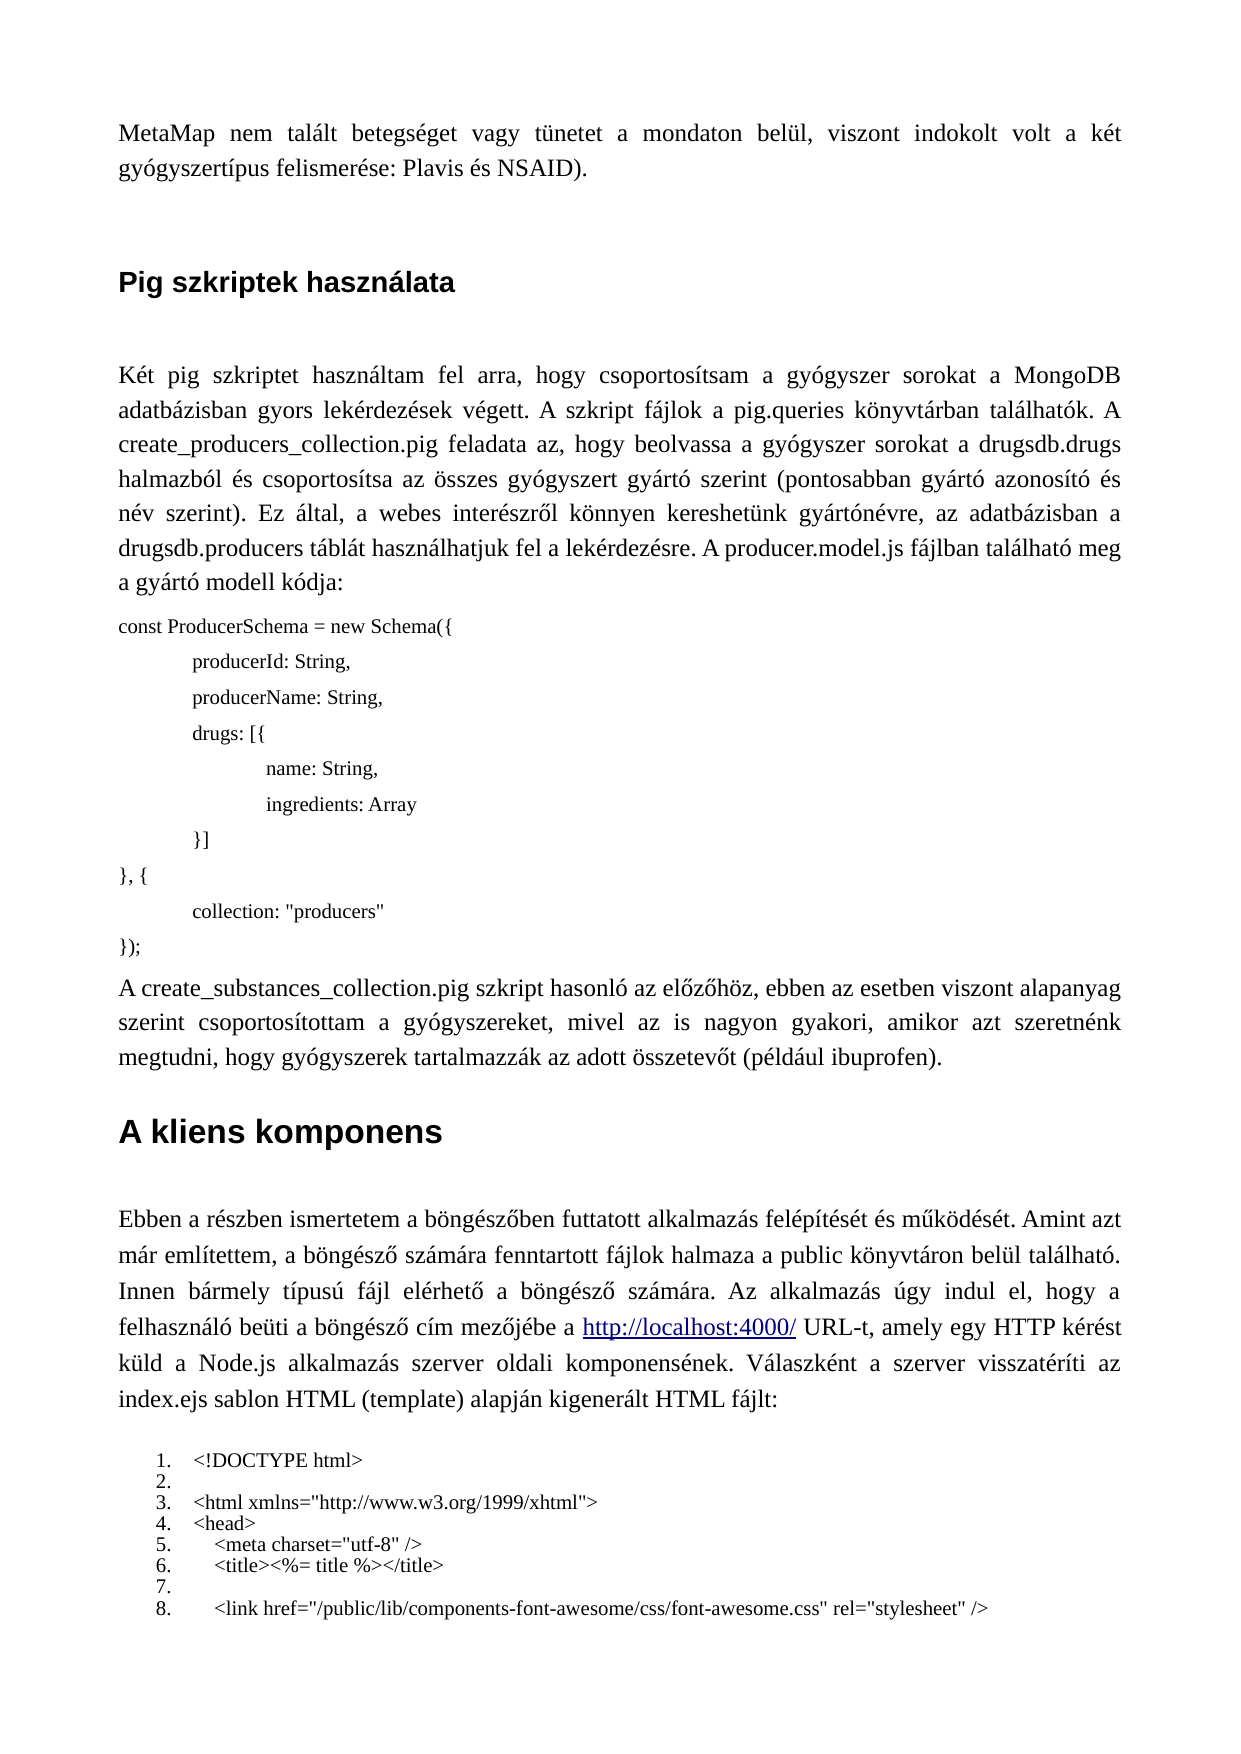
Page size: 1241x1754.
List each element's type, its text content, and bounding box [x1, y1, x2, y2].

list <!DOCTYPE html> [156, 1451, 1122, 1472]
subtitle Pig szkriptek használata [118, 265, 1122, 299]
text const ProducerSchema = new Schema({ [118, 616, 1122, 637]
list <html xmlns="http://www.w3.org/1999/xhtml"> [156, 1493, 1122, 1514]
text Ebben a részben ismertetem a böngészőben futtatott alkalmazás felépítését és működését. Amint azt már említettem, a böngésző számára fenntartott fájlok halmaza a public könyvtáron belül található. Innen bármely típusú fájl elérhető a böngésző számára. Az alkalmazás úgy indul el, hogy a felhasználó beüti a böngésző cím mezőjébe a http://localhost:4000/ URL-t, amely egy HTTP kérést küld a Node.js alkalmazás szerver oldali komponensének. Válaszként a szerver visszatéríti az index.ejs sablon HTML (template) alapján kigenerált HTML fájlt: [118, 1199, 1122, 1415]
text Két pig szkriptet használtam fel arra, hogy csoportosítsam a gyógyszer sorokat a MongoDB adatbázisban gyors lekérdezések végett. A szkript fájlok a pig.queries könyvtárban találhatók. A create_producers_collection.pig feladata az, hogy beolvassa a gyógyszer sorokat a drugsdb.drugs halmazból és csoportosítsa az összes gyógyszert gyártó szerint (pontosabban gyártó azonosító és név szerint). Ez által, a webes interészről könnyen kereshetünk gyártónévre, az adatbázisban a drugsdb.producers táblát használhatjuk fel a lekérdezésre. A producer.model.js fájlban található meg a gyártó modell kódja: [118, 360, 1122, 596]
text }); [118, 937, 1122, 958]
text A create_substances_collection.pig szkript hasonló az előzőhöz, ebben az esetben viszont alapanyag szerint csoportosítottam a gyógyszereket, mivel az is nagyon gyakori, amikor azt szeretnénk megtudni, hogy gyógyszerek tartalmazzák az adott összetevőt (például ibuprofen). [118, 973, 1122, 1070]
text }] [118, 830, 1122, 851]
list <head> [156, 1514, 1122, 1535]
list <link href="/public/lib/components-font-awesome/css/font-awesome.css" rel="stylesheet" /> [156, 1598, 1122, 1619]
text collection: "producers" [118, 901, 1122, 922]
text drugs: [{ [118, 723, 1122, 744]
text name: String, [118, 759, 1122, 780]
text producerId: String, [118, 652, 1122, 673]
list <title><%= title %></title> [156, 1556, 1122, 1577]
subtitle A kliens komponens [118, 1111, 1122, 1150]
text MetaMap nem talált betegséget vagy tünetet a mondaton belül, viszont indokolt volt a két gyógyszertípus felismerése: Plavis és NSAID). [118, 118, 1122, 181]
list <meta charset="utf-8" /> [156, 1535, 1122, 1556]
text ingredients: Array [118, 794, 1122, 816]
text }, { [118, 866, 1122, 887]
text producerName: String, [118, 688, 1122, 709]
